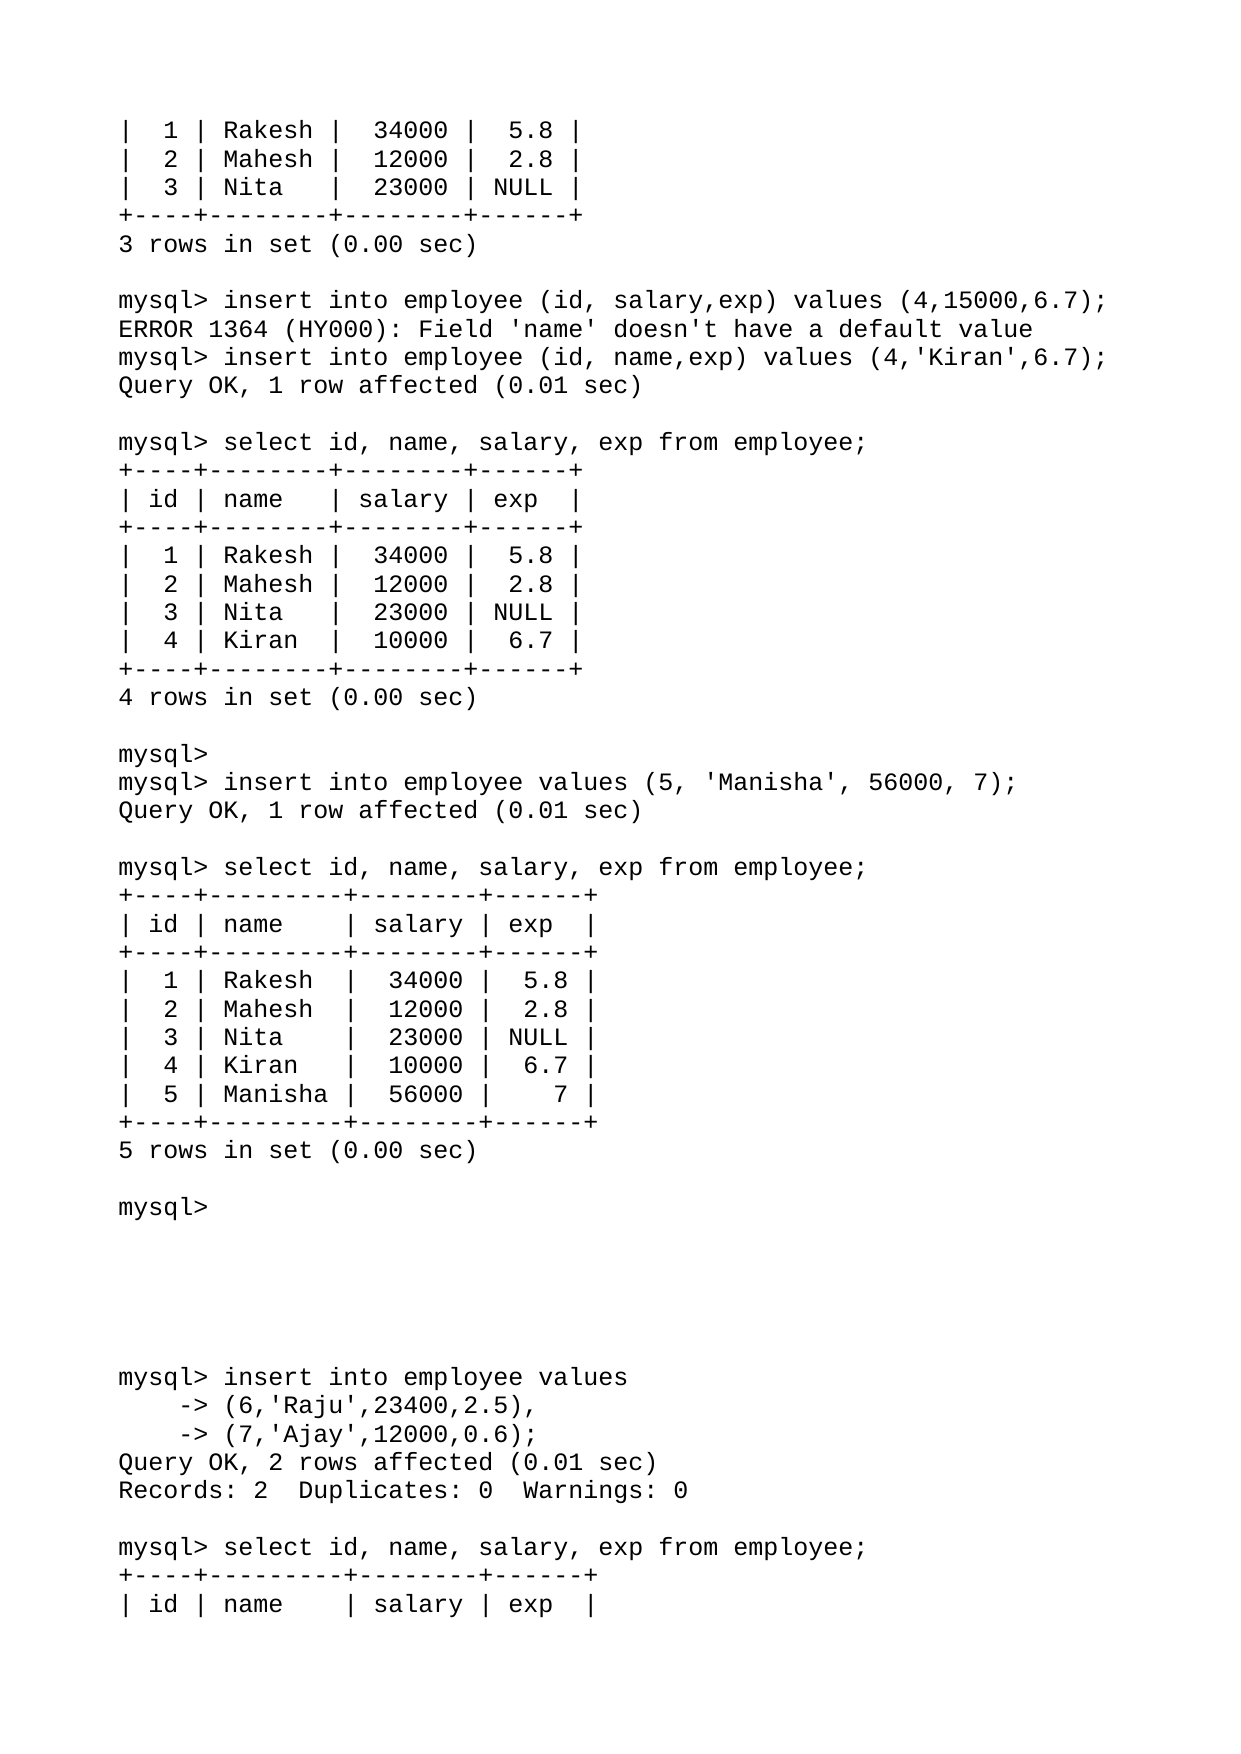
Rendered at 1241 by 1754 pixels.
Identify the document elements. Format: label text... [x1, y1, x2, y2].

text | id | name | salary | exp | [118, 911, 1122, 940]
text +----+--------+--------+------+ [118, 458, 1122, 486]
text | 1 | Rakesh | 34000 | 5.8 | [118, 118, 1122, 146]
text | 4 | Kiran | 10000 | 6.7 | [118, 628, 1122, 656]
text mysql> select id, name, salary, exp from employee; [118, 430, 1122, 458]
text +----+---------+--------+------+ [118, 1110, 1122, 1138]
text +----+--------+--------+------+ [118, 203, 1122, 231]
text mysql> [118, 741, 1122, 770]
text mysql> insert into employee (id, salary,exp) values (4,15000,6.7); [118, 288, 1122, 316]
text 4 rows in set (0.00 sec) [118, 685, 1122, 713]
text mysql> [118, 1195, 1122, 1223]
text mysql> select id, name, salary, exp from employee; [118, 855, 1122, 883]
text 3 rows in set (0.00 sec) [118, 231, 1122, 260]
text +----+---------+--------+------+ [118, 883, 1122, 911]
text +----+---------+--------+------+ [118, 940, 1122, 968]
text +----+---------+--------+------+ [118, 1563, 1122, 1591]
text | 2 | Mahesh | 12000 | 2.8 | [118, 571, 1122, 600]
text 5 rows in set (0.00 sec) [118, 1138, 1122, 1166]
text | 3 | Nita | 23000 | NULL | [118, 600, 1122, 628]
text mysql> select id, name, salary, exp from employee; [118, 1535, 1122, 1563]
text Query OK, 1 row affected (0.01 sec) [118, 798, 1122, 826]
text | 1 | Rakesh | 34000 | 5.8 | [118, 543, 1122, 571]
text | 2 | Mahesh | 12000 | 2.8 | [118, 146, 1122, 175]
text | 2 | Mahesh | 12000 | 2.8 | [118, 996, 1122, 1025]
text Query OK, 2 rows affected (0.01 sec) [118, 1450, 1122, 1478]
text mysql> insert into employee (id, name,exp) values (4,'Kiran',6.7); [118, 345, 1122, 373]
text ERROR 1364 (HY000): Field 'name' doesn't have a default value [118, 316, 1122, 345]
text | id | name | salary | exp | [118, 486, 1122, 515]
text | 3 | Nita | 23000 | NULL | [118, 175, 1122, 203]
text -> (6,'Raju',23400,2.5), [118, 1393, 1122, 1421]
text | 3 | Nita | 23000 | NULL | [118, 1025, 1122, 1053]
text Records: 2 Duplicates: 0 Warnings: 0 [118, 1478, 1122, 1506]
text | id | name | salary | exp | [118, 1591, 1122, 1620]
text mysql> insert into employee values (5, 'Manisha', 56000, 7); [118, 770, 1122, 798]
text | 1 | Rakesh | 34000 | 5.8 | [118, 968, 1122, 996]
text -> (7,'Ajay',12000,0.6); [118, 1421, 1122, 1450]
text +----+--------+--------+------+ [118, 515, 1122, 543]
text mysql> insert into employee values [118, 1365, 1122, 1393]
text | 5 | Manisha | 56000 | 7 | [118, 1081, 1122, 1110]
text +----+--------+--------+------+ [118, 656, 1122, 685]
text | 4 | Kiran | 10000 | 6.7 | [118, 1053, 1122, 1081]
text Query OK, 1 row affected (0.01 sec) [118, 373, 1122, 401]
